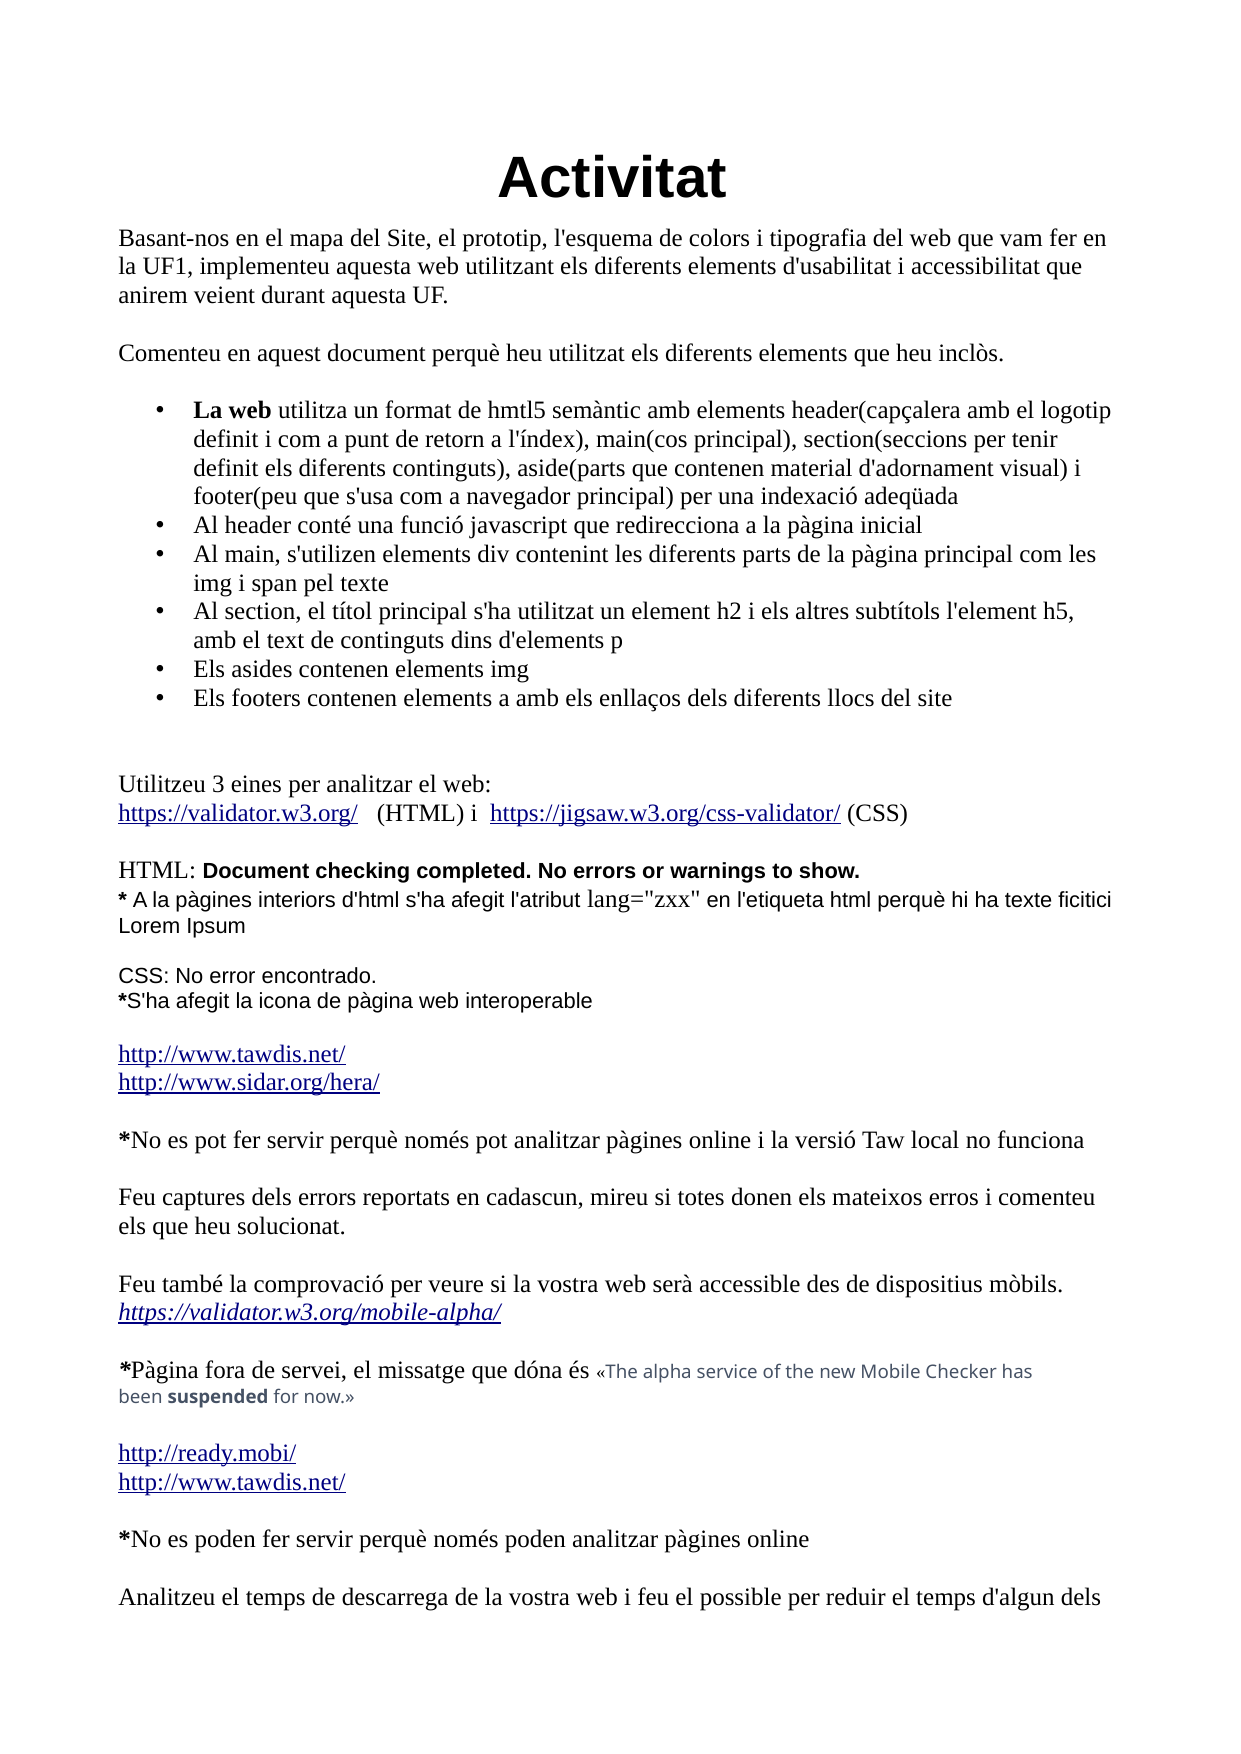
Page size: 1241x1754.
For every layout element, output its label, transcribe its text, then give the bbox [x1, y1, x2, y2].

text http://www.sidar.org/hera/ [118, 1067, 1122, 1096]
text Comenteu en aquest document perquè heu utilitzat els diferents elements que heu inclòs. [118, 338, 1122, 395]
list Al section, el títol principal s'ha utilitzat un element h2 i els altres subtítols l'element h5, amb el text de continguts dins d'elements p [156, 596, 1122, 654]
title Activitat [118, 143, 1122, 210]
text HTML: Document checking completed. No errors or warnings to show. * A la pàgines interiors d'html s'ha afegit l'atribut lang="zxx" en l'etiqueta html perquè hi ha texte ficitici Lorem Ipsum [118, 855, 1122, 938]
text CSS: No error encontrado. *S'ha afegit la icona de pàgina web interoperable [118, 938, 1122, 1013]
list Els footers contenen elements a amb els enllaços dels diferents llocs del site [156, 683, 1122, 769]
list Al main, s'utilizen elements div contenint les diferents parts de la pàgina principal com les img i span pel texte [156, 539, 1122, 596]
text https://validator.w3.org/mobile-alpha/ [118, 1297, 1122, 1326]
text http://ready.mobi/ [118, 1438, 1122, 1467]
text Feu també la comprovació per veure si la vostra web serà accessible des de dispositius mòbils. [118, 1269, 1122, 1297]
text Feu captures dels errors reportats en cadascun, mireu si totes donen els mateixos erros i comenteu els que heu solucionat. [118, 1182, 1122, 1240]
text *No es pot fer servir perquè només pot analitzar pàgines online i la versió Taw local no funciona [118, 1096, 1122, 1154]
text Analitzeu el temps de descarrega de la vostra web i feu el possible per reduir el temps d'algun dels [118, 1582, 1122, 1611]
text Utilitzeu 3 eines per analitzar el web: [118, 769, 1122, 798]
list La web utilitza un format de hmtl5 semàntic amb elements header(capçalera amb el logotip definit i com a punt de retorn a l'índex), main(cos principal), section(seccions per tenir definit els diferents continguts), aside(parts que contenen material d'adornament visual) i footer(peu que s'usa com a navegador principal) per una indexació adeqüada [156, 395, 1122, 510]
list Al header conté una funció javascript que redirecciona a la pàgina inicial [156, 510, 1122, 539]
text http://www.tawdis.net/ [118, 1039, 1122, 1067]
list Els asides contenen elements img [156, 654, 1122, 683]
text Basant-nos en el mapa del Site, el prototip, l'esquema de colors i tipografia del web que vam fer en la UF1, implementeu aquesta web utilitzant els diferents elements d'usabilitat i accessibilitat que anirem veient durant aquesta UF. [118, 223, 1122, 309]
text http://www.tawdis.net/ [118, 1467, 1122, 1496]
text https://validator.w3.org/ (HTML) i https://jigsaw.w3.org/css-validator/ (CSS) [118, 798, 1122, 826]
text *No es poden fer servir perquè només poden analitzar pàgines online [118, 1524, 1122, 1582]
text *Pàgina fora de servei, el missatge que dóna és «The alpha service of the new Mobile Checker has been suspended for now.» [118, 1326, 1122, 1409]
